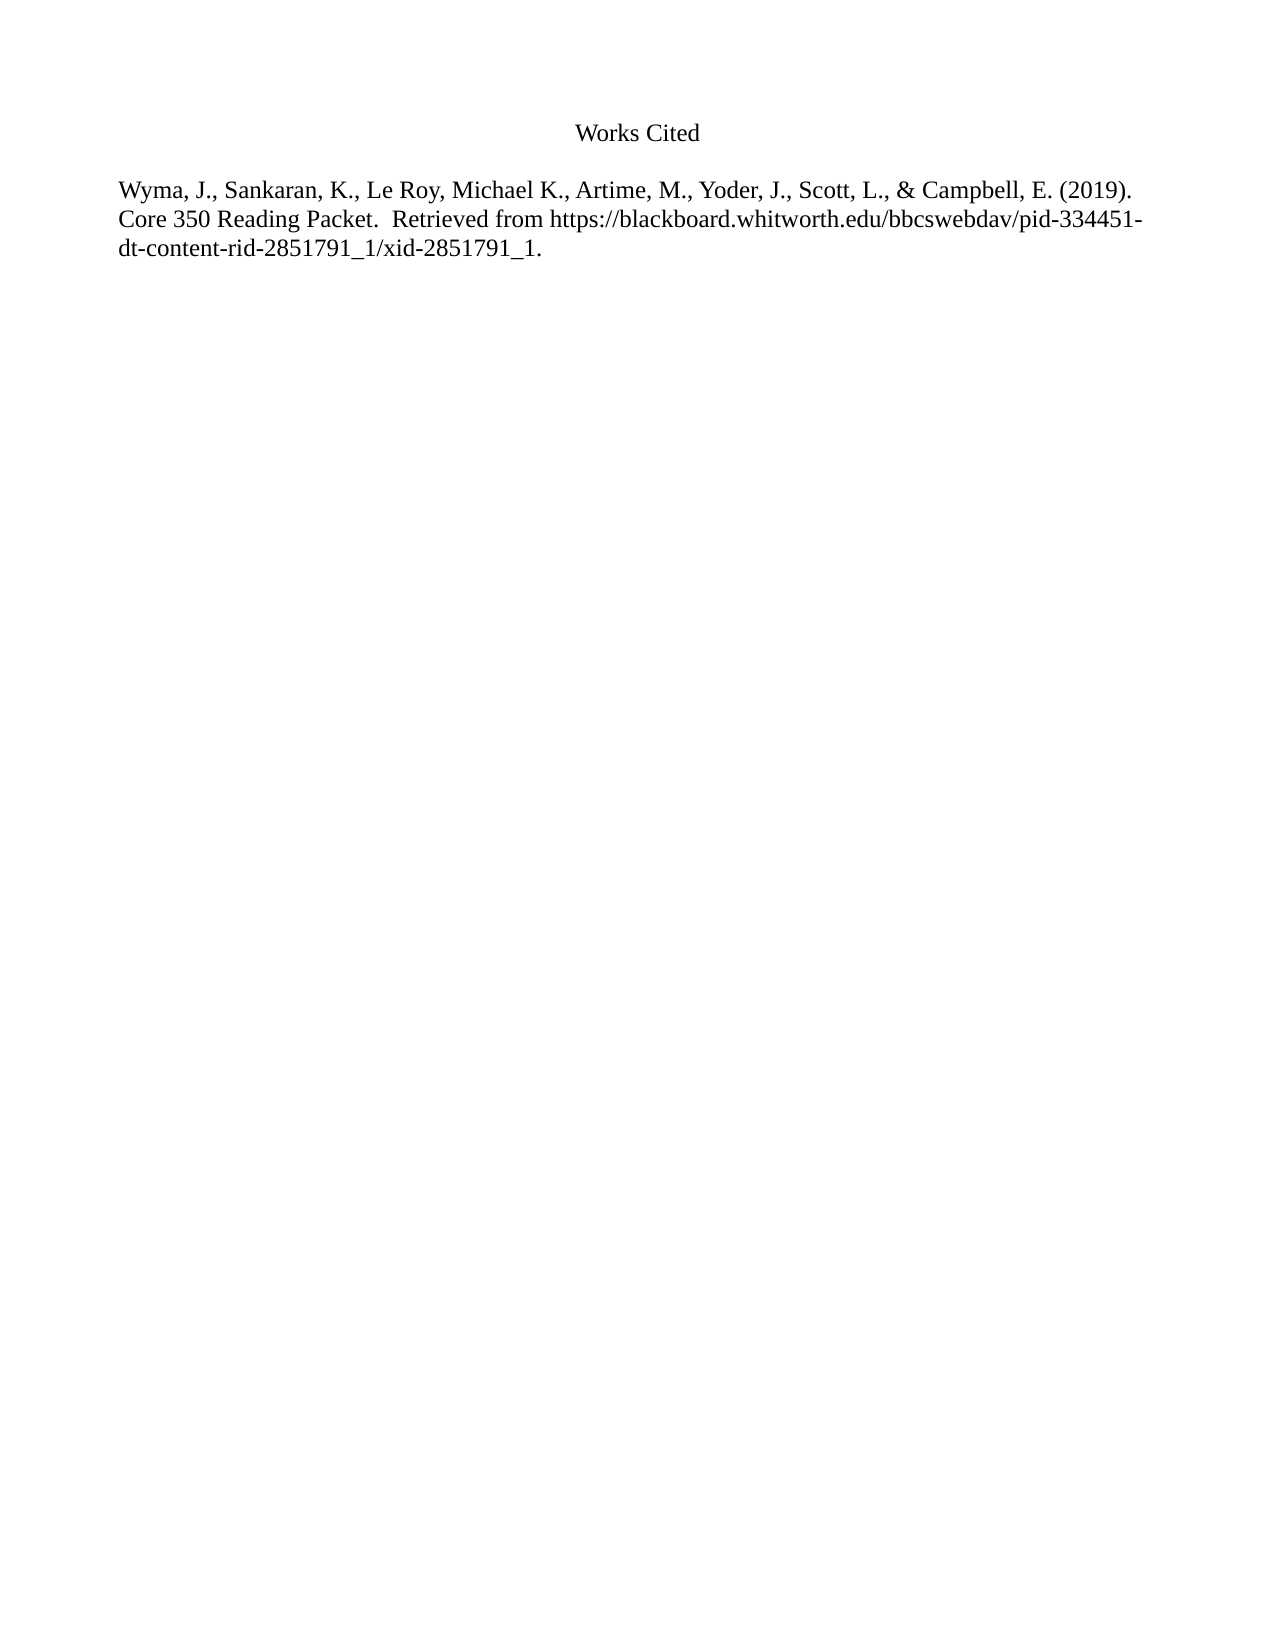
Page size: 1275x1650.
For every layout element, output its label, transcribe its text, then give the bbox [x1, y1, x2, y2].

text Works Cited [118, 118, 1157, 147]
text Wyma, J., Sankaran, K., Le Roy, Michael K., Artime, M., Yoder, J., Scott, L., & Campbell, E. (2019). Core 350 Reading Packet. Retrieved from https://blackboard.whitworth.edu/bbcswebdav/pid-334451-dt-content-rid-2851791_1/xid-2851791_1. [118, 176, 1157, 262]
